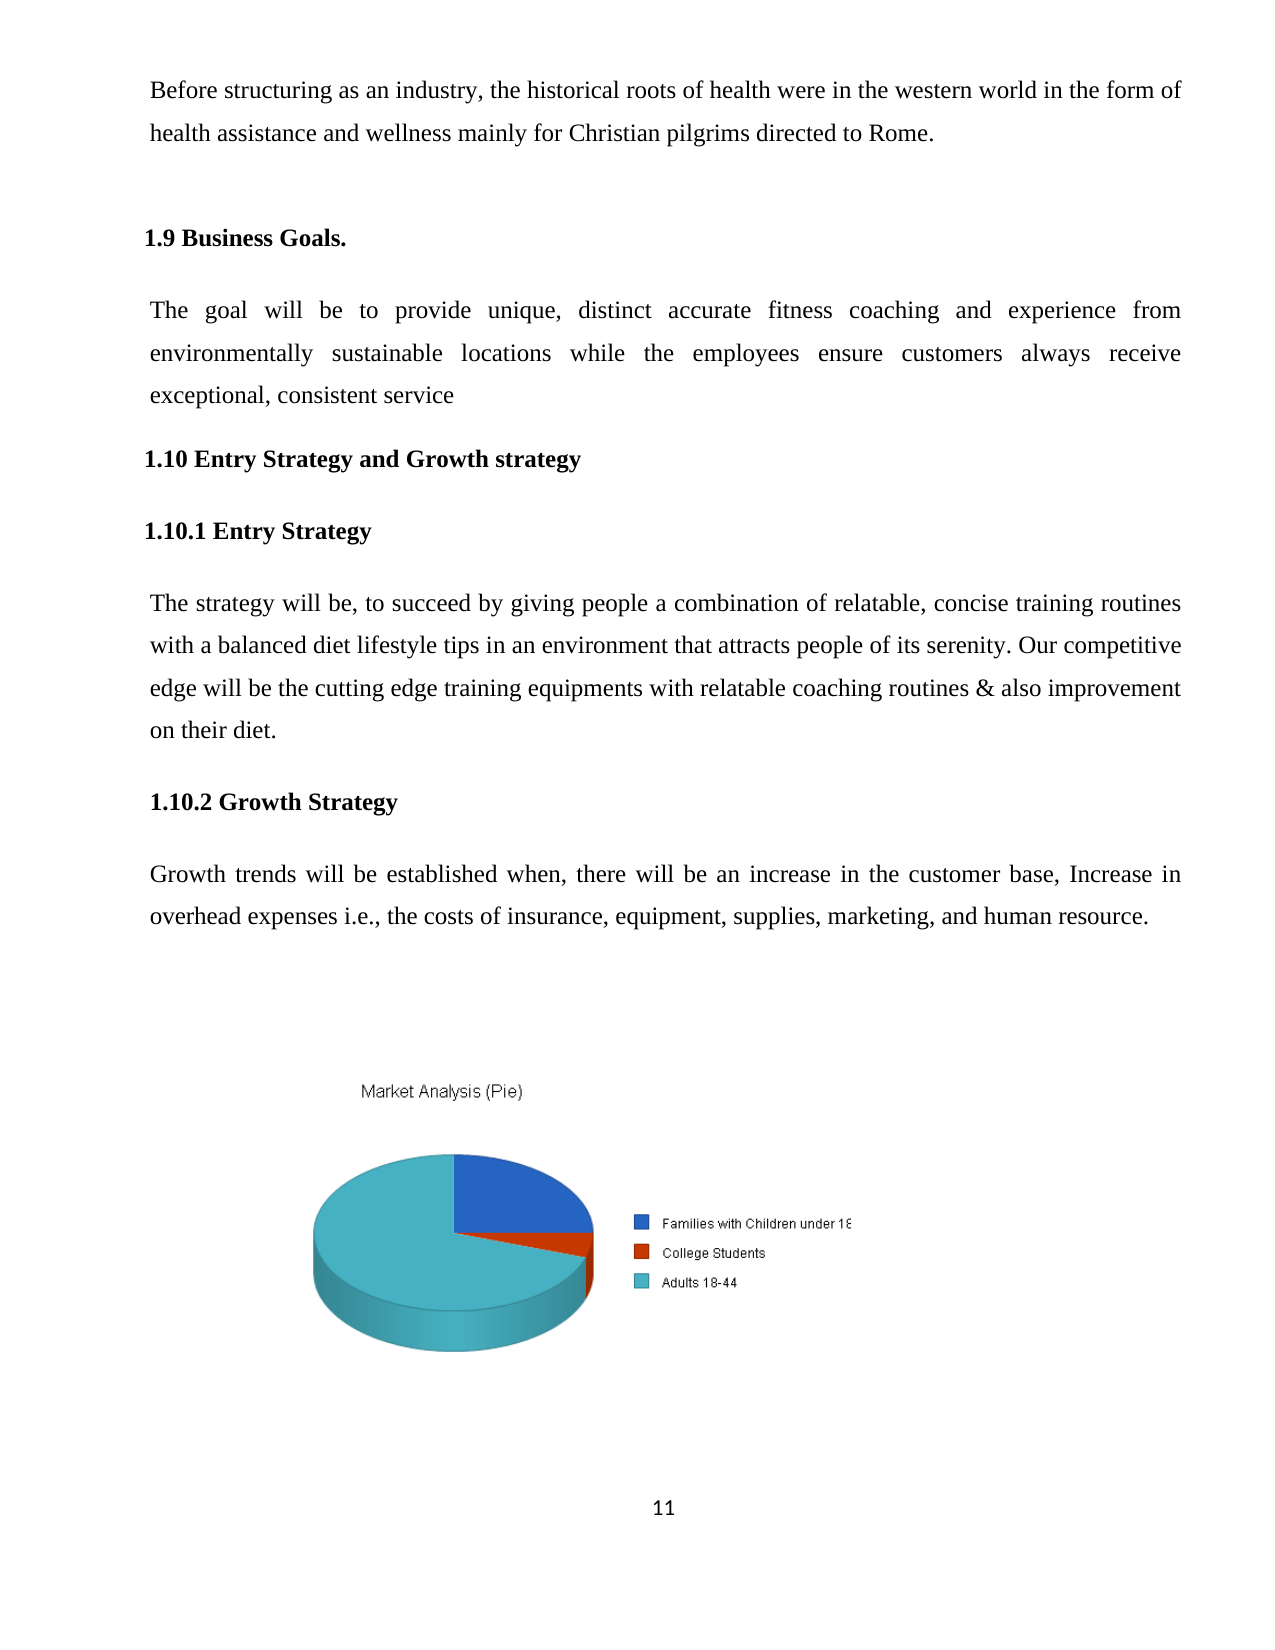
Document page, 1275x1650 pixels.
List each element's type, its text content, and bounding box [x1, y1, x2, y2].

subtitle 1.10.1 Entry Strategy [144, 516, 1187, 545]
text The strategy will be, to succeed by giving people a combination of relatable, concise training routines with a balanced diet lifestyle tips in an environment that attracts people of its serenity. Our competitive edge will be the cutting edge training equipments with relatable coaching routines & also improvement on their diet. [149, 588, 1182, 744]
subtitle 1.10 Entry Strategy and Growth strategy [144, 444, 1187, 473]
picture [262, 1079, 862, 1426]
subtitle 1.9 Business Goals. [144, 223, 1187, 252]
subtitle 1.10.2 Growth Strategy [149, 787, 1187, 816]
text Before structuring as an industry, the historical roots of health were in the western world in the form of health assistance and wellness mainly for Christian pilgrims directed to Rome. [149, 75, 1182, 147]
text Growth trends will be established when, there will be an increase in the customer base, Increase in overhead expenses i.e., the costs of insurance, equipment, supplies, marketing, and human resource. [149, 859, 1182, 930]
text The goal will be to provide unique, distinct accurate fitness coaching and experience from environmentally sustainable locations while the employees ensure customers always receive exceptional, consistent service [149, 295, 1182, 409]
